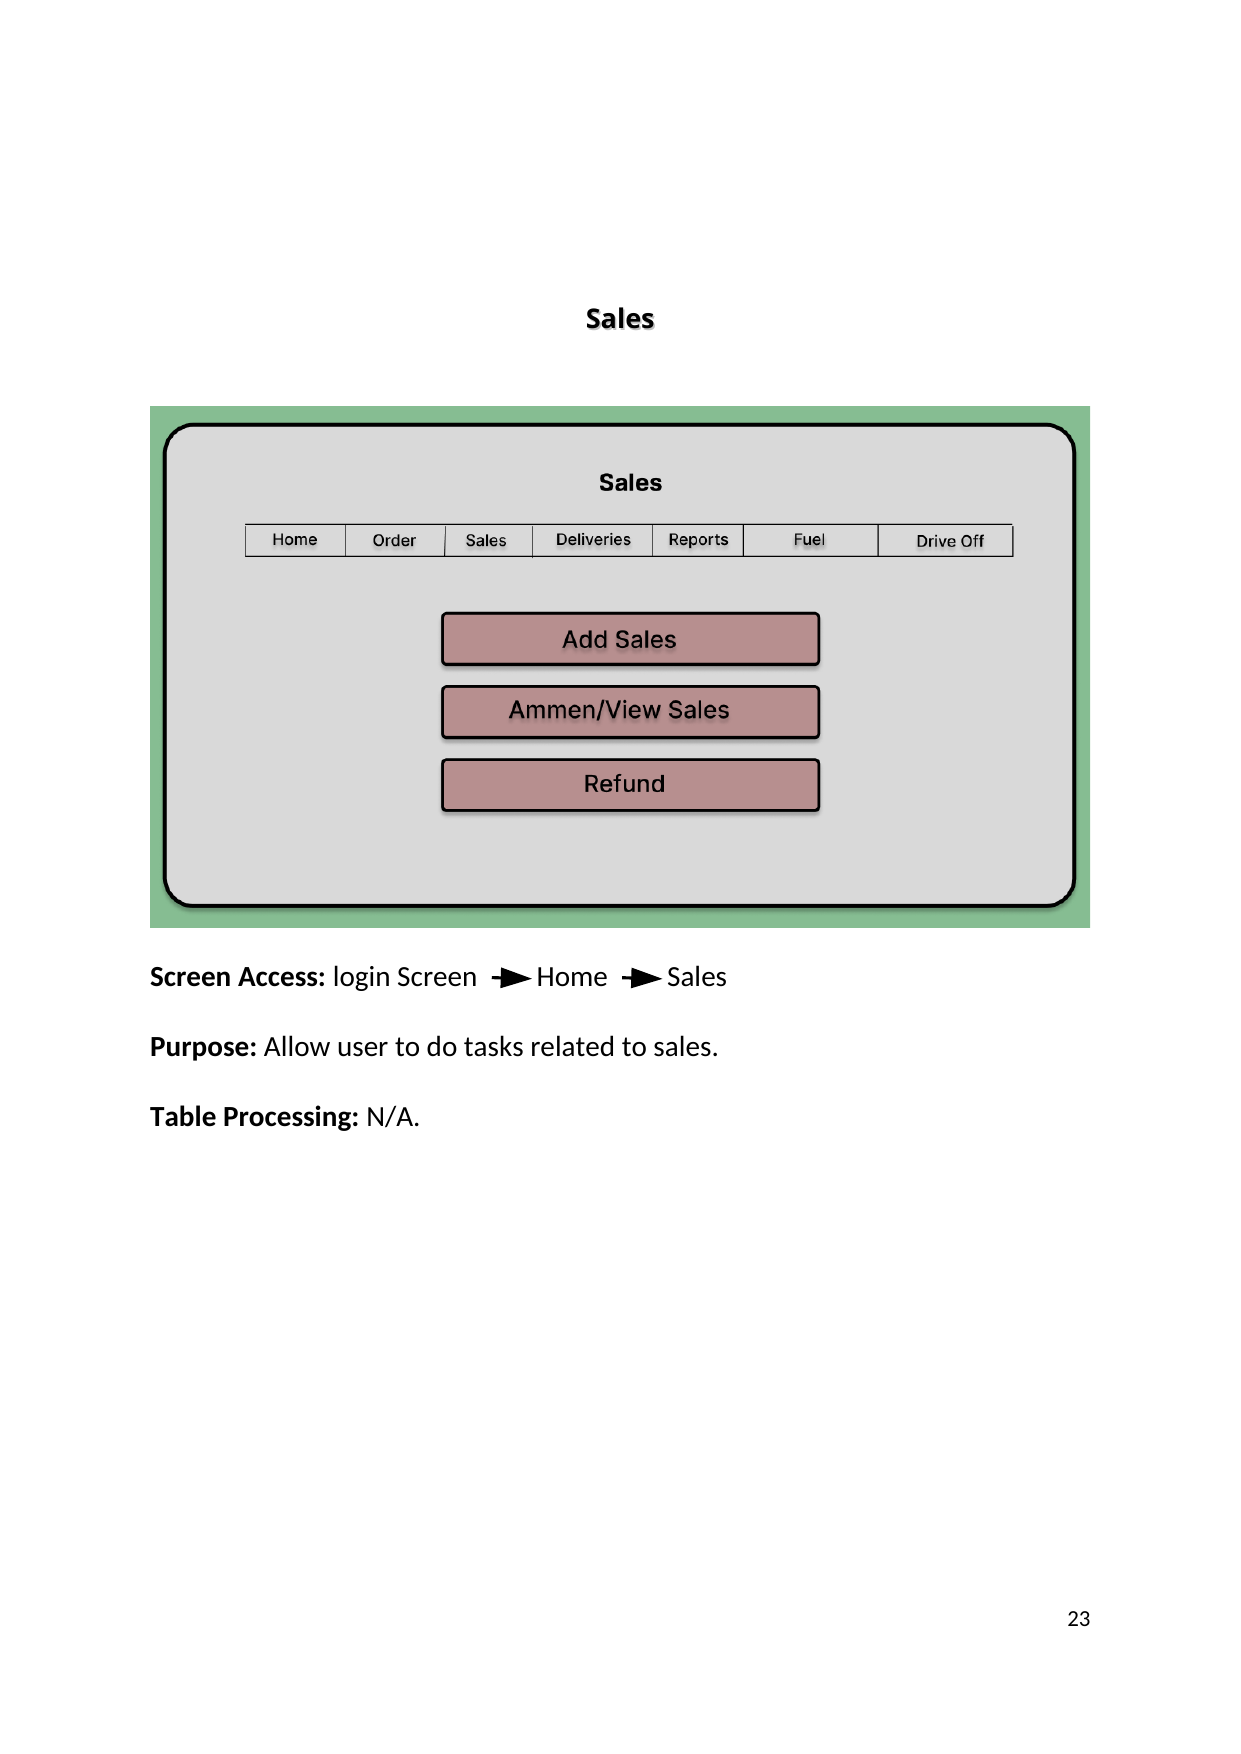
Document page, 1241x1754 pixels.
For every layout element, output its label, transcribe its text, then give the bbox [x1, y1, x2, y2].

text Table Processing: N/A. [150, 1098, 1090, 1134]
text Screen Access: login Screen Home Sales [150, 958, 1090, 994]
text Purpose: Allow user to do tasks related to sales. [150, 1028, 1090, 1064]
subtitle Sales [150, 299, 1090, 336]
